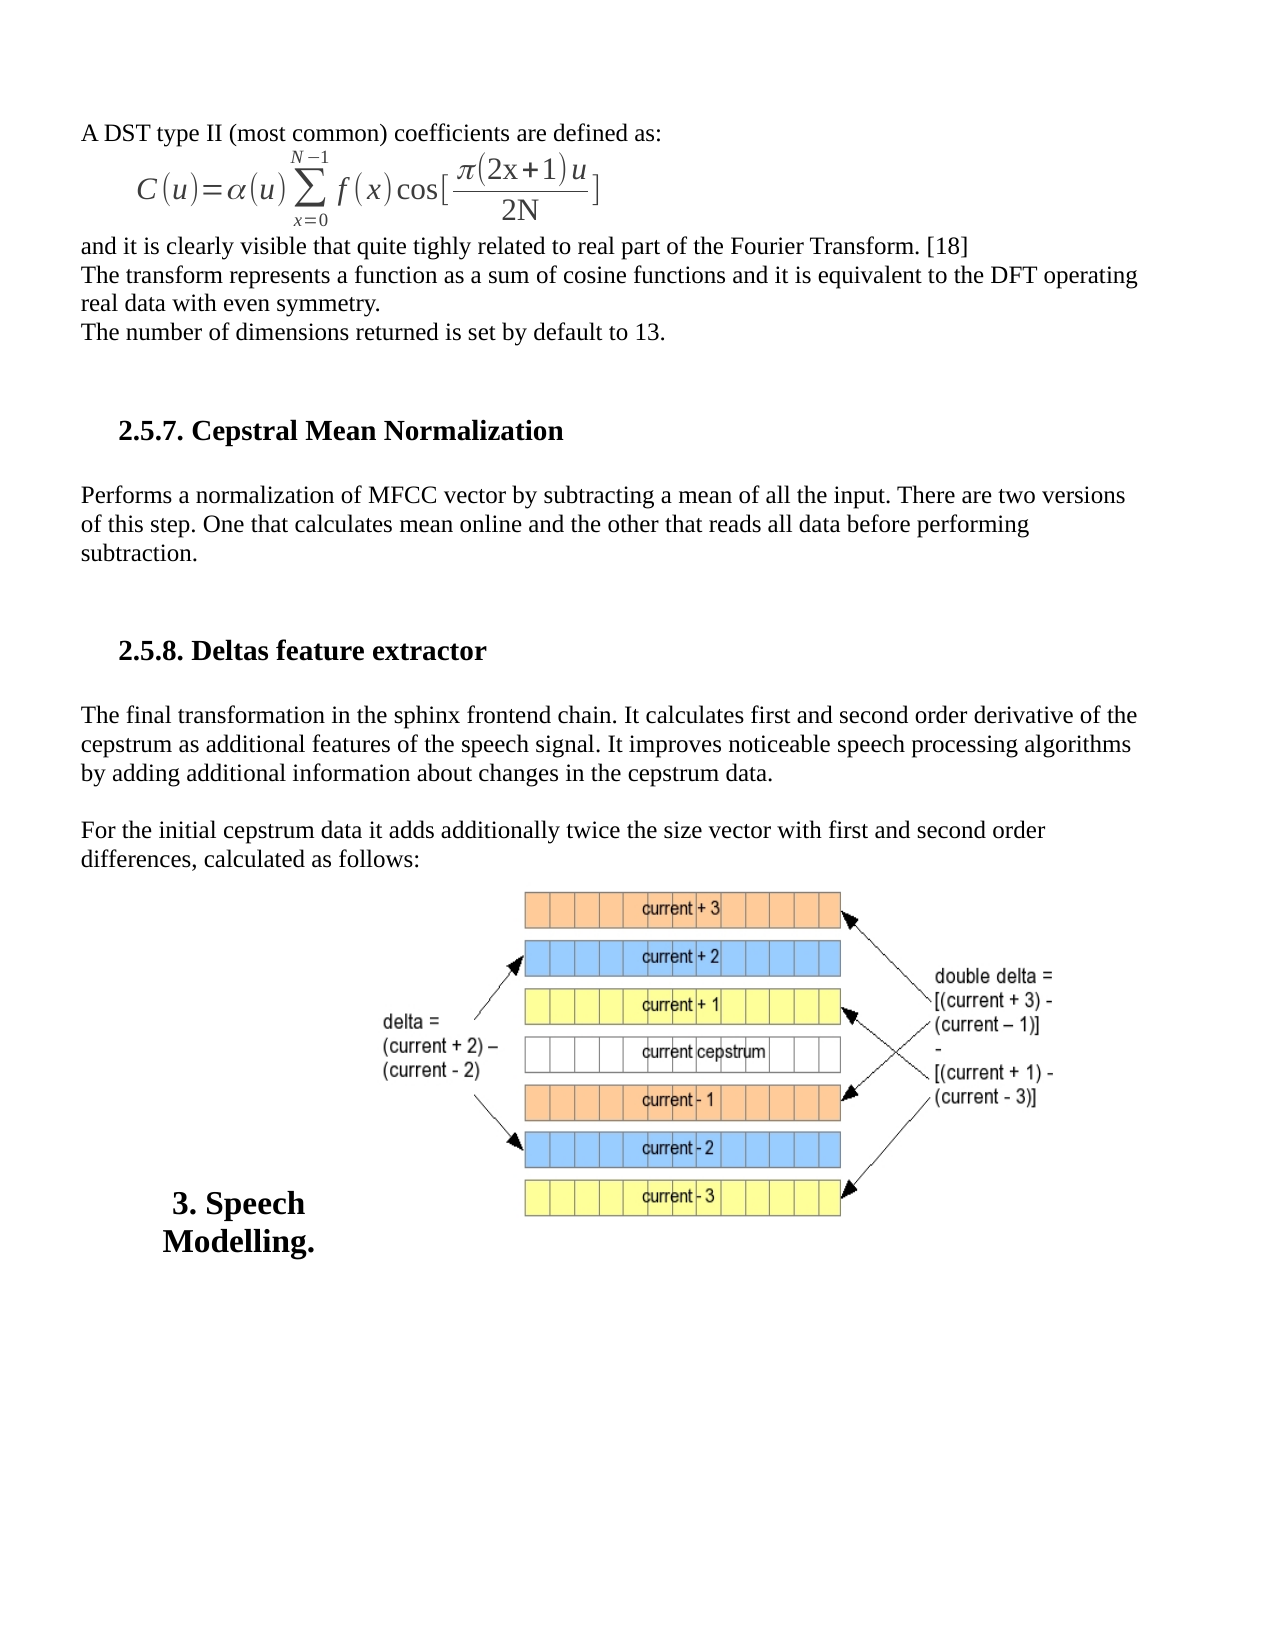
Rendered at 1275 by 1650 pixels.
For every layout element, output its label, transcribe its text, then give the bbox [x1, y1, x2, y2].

text by adding additional information about changes in the cepstrum data. [81, 758, 1157, 787]
text The number of dimensions returned is set by default to 13. [81, 317, 1157, 346]
text real data with even symmetry. [81, 288, 1157, 317]
text subtraction. [81, 538, 1157, 566]
list 2.5.7. Cepstral Mean Normalization [81, 413, 1157, 447]
text cepstrum as additional features of the speech signal. It improves noticeable speech processing algorithms [81, 729, 1157, 758]
text The final transformation in the sphinx frontend chain. It calculates first and second order derivative of the [81, 701, 1157, 729]
text and it is clearly visible that quite tighly related to real part of the Fourier Transform. [18] [81, 231, 1157, 260]
picture [359, 873, 1082, 1238]
text A DST type II (most common) coefficients are defined as: [81, 118, 1157, 231]
text 3. Speech Modelling. [118, 1183, 1157, 1259]
text The transform represents a function as a sum of cosine functions and it is equivalent to the DFT operating [81, 260, 1157, 288]
text For the initial cepstrum data it adds additionally twice the size vector with first and second order [81, 816, 1157, 844]
text of this step. One that calculates mean online and the other that reads all data before performing [81, 509, 1157, 538]
list 2.5.8. Deltas feature extractor [81, 633, 1157, 667]
text differences, calculated as follows: [81, 844, 1157, 873]
text Performs a normalization of MFCC vector by subtracting a mean of all the input. There are two versions [81, 480, 1157, 509]
